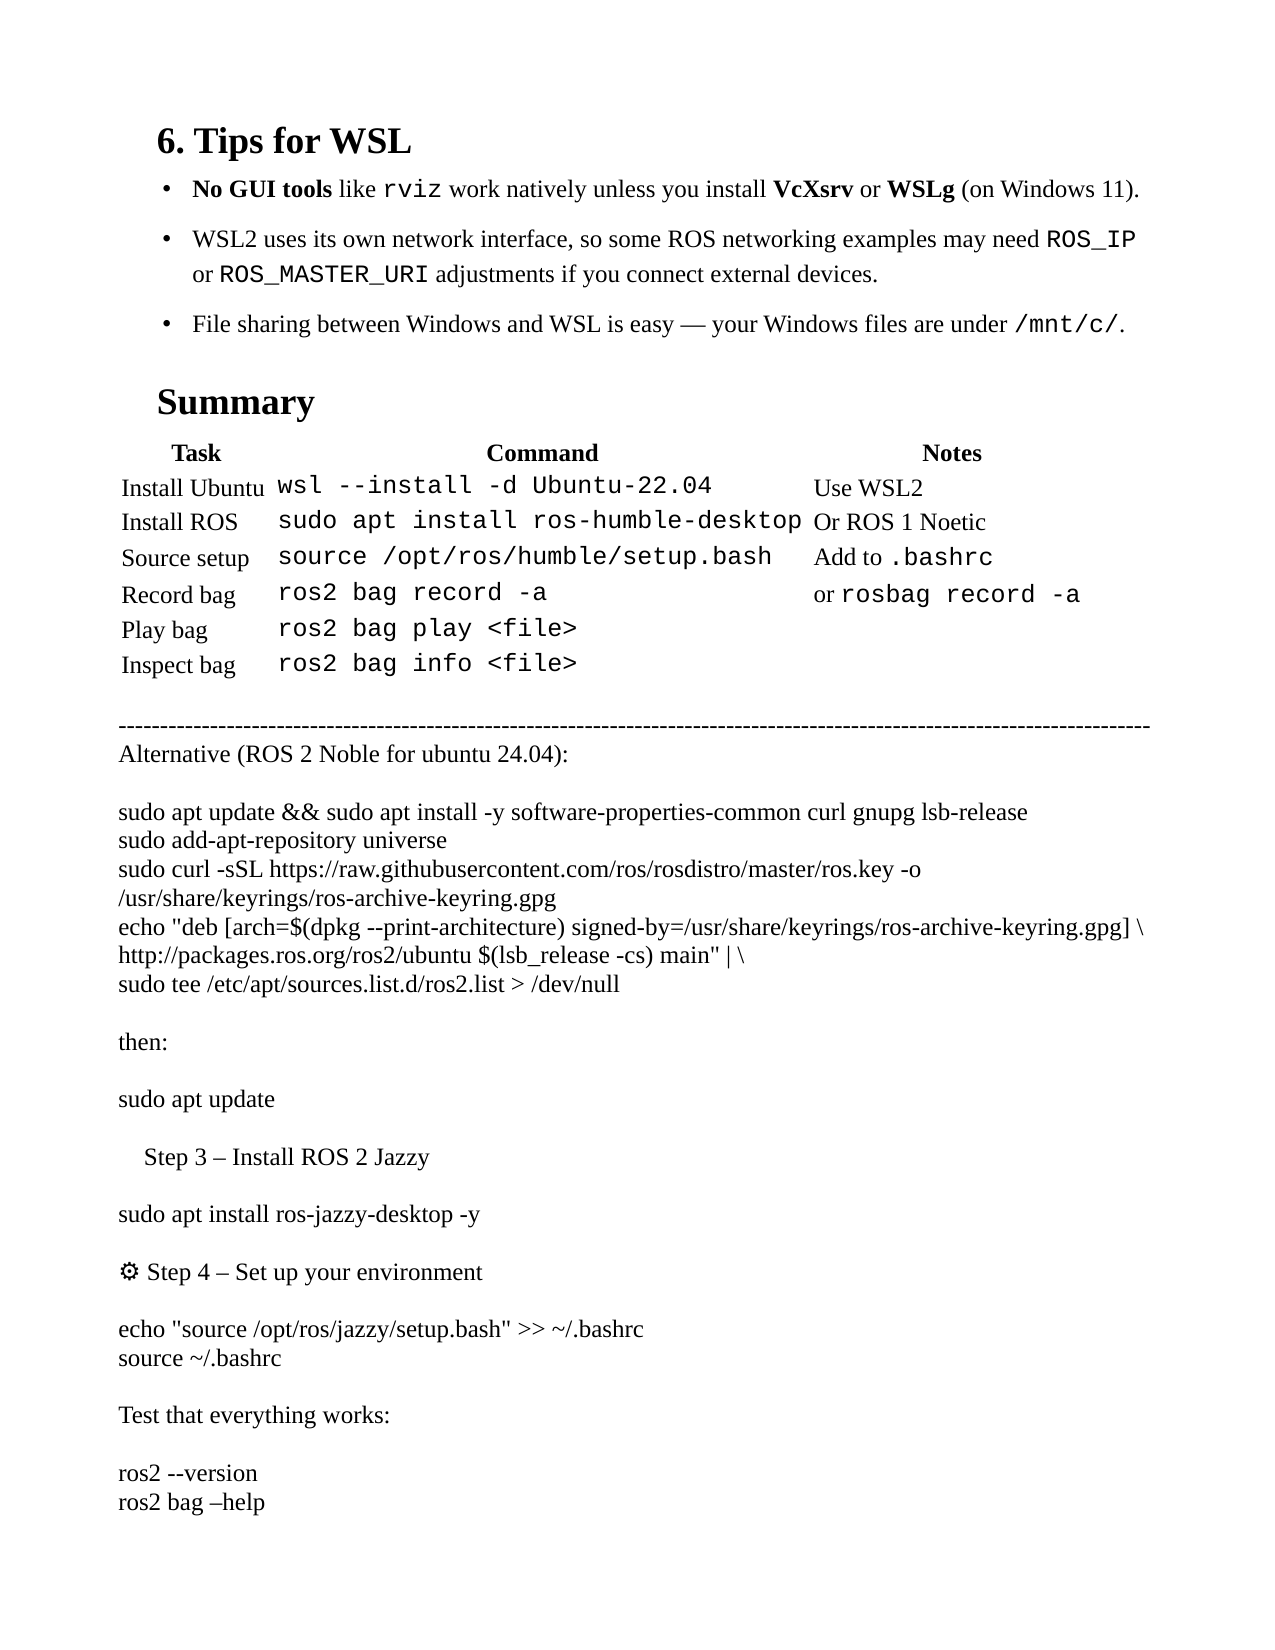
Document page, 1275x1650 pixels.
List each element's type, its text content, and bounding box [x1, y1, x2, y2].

text sudo apt install ros-jazzy-desktop -y [118, 1199, 1157, 1257]
table_cell Add to .bashrc [810, 539, 1093, 576]
text sudo apt update && sudo apt install -y software-properties-common curl gnupg lsb-release sudo add-apt-repository universe sudo curl -sSL https://raw.githubusercontent.com/ros/rosdistro/master/ros.key -o /usr/share/keyrings/ros-archive-keyring.gpg echo "deb [arch=$(dpkg --print-architecture) signed-by=/usr/share/keyrings/ros-archive-keyring.gpg] \ http://packages.ros.org/ros2/ubuntu $(lsb_release -cs) main" | \ sudo tee /etc/apt/sources.list.d/ros2.list > /dev/null [118, 797, 1157, 1027]
table_cell Install ROS [118, 505, 274, 539]
text ---------------------------------------------------------------------------------------------------------------------------- [118, 710, 1157, 739]
table_cell or rosbag record -a [810, 576, 1093, 612]
text then: [118, 1027, 1157, 1055]
table_cell Install Ubuntu [118, 470, 274, 504]
table_cell ros2 bag play <file> [274, 613, 810, 647]
text 🤖 Step 3 – Install ROS 2 Jazzy [118, 1142, 1157, 1170]
text echo "source /opt/ros/jazzy/setup.bash" >> ~/.bashrc source ~/.bashrc [118, 1314, 1157, 1400]
table_cell [810, 647, 1093, 682]
table_header Task [118, 435, 274, 470]
list WSL2 uses its own network interface, so some ROS networking examples may need ROS_IP or ROS_MASTER_URI adjustments if you connect external devices. [162, 224, 1157, 290]
table_cell ros2 bag record -a [274, 576, 810, 612]
text ⚙️ Step 4 – Set up your environment [118, 1257, 1157, 1285]
list File sharing between Windows and WSL is easy — your Windows files are under /mnt/c/. [162, 309, 1157, 340]
table_cell source /opt/ros/humble/setup.bash [274, 539, 810, 576]
text Alternative (ROS 2 Noble for ubuntu 24.04): [118, 739, 1157, 768]
table_cell [810, 613, 1093, 647]
table_header Notes [810, 435, 1093, 470]
subtitle ✅ Summary [118, 380, 1157, 423]
table_cell sudo apt install ros-humble-desktop [274, 505, 810, 539]
table_cell Use WSL2 [810, 470, 1093, 504]
table_cell Record bag [118, 576, 274, 612]
text Test that everything works: [118, 1400, 1157, 1429]
table_cell Play bag [118, 613, 274, 647]
table_cell ros2 bag info <file> [274, 647, 810, 682]
text ros2 --version ros2 bag –help [118, 1458, 1157, 1515]
table_cell Inspect bag [118, 647, 274, 682]
subtitle 💡 6. Tips for WSL [118, 118, 1157, 161]
table_cell Or ROS 1 Noetic [810, 505, 1093, 539]
table_cell Source setup [118, 539, 274, 576]
table_cell wsl --install -d Ubuntu-22.04 [274, 470, 810, 504]
text sudo apt update [118, 1084, 1157, 1113]
list No GUI tools like rviz work natively unless you install VcXsrv or WSLg (on Windows 11). [162, 174, 1157, 204]
table_header Command [274, 435, 810, 470]
